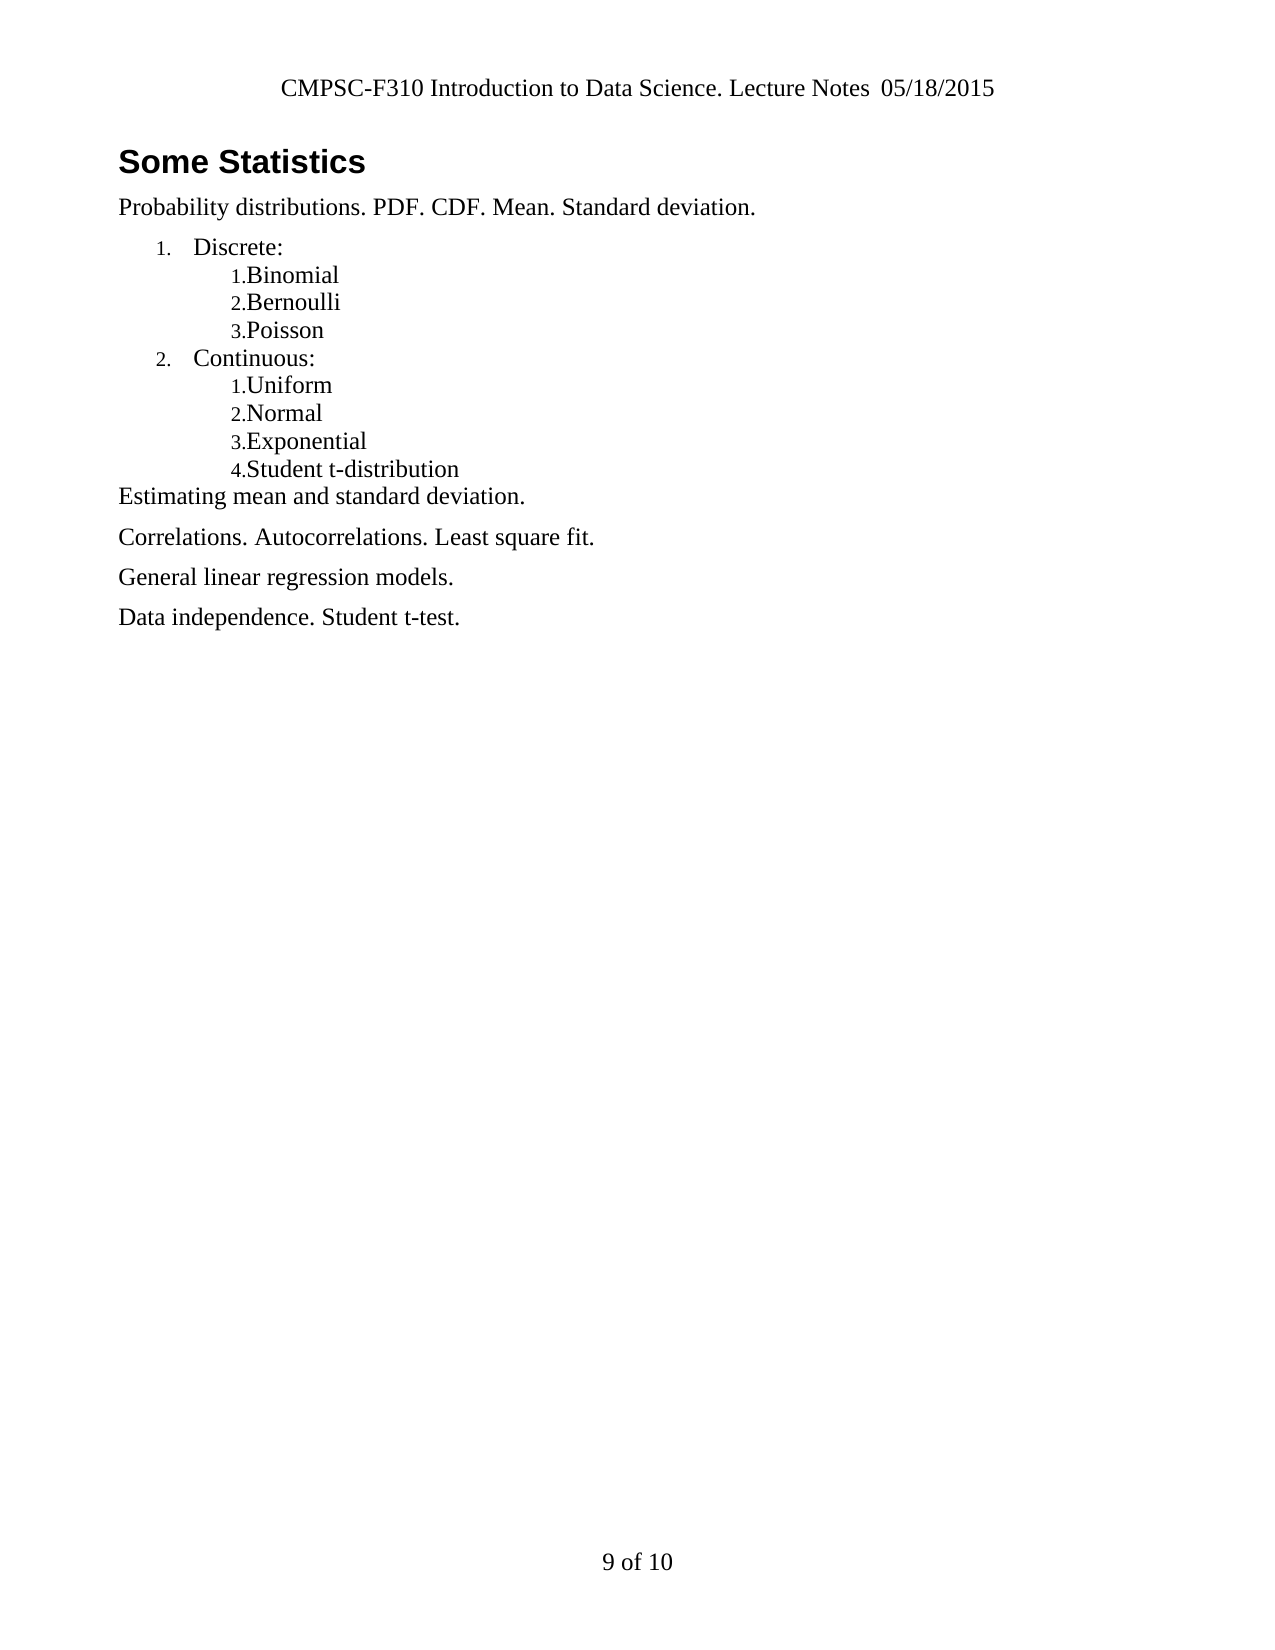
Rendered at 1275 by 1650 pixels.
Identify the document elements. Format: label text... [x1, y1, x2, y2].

list Poisson [118, 316, 1157, 344]
text Probability distributions. PDF. CDF. Mean. Standard deviation. [118, 193, 1157, 221]
list Exponential [118, 427, 1157, 455]
list Binomial [118, 261, 1157, 288]
text Correlations. Autocorrelations. Least square fit. [118, 523, 1157, 550]
list Continuous: [156, 344, 1157, 372]
text General linear regression models. [118, 563, 1157, 591]
list Normal [118, 399, 1157, 427]
list Uniform [118, 372, 1157, 399]
text Data independence. Student t-test. [118, 603, 1157, 631]
subtitle Some Statistics [118, 143, 1157, 180]
list Bernoulli [118, 288, 1157, 316]
text Estimating mean and standard deviation. [118, 482, 1157, 510]
list Discrete: [156, 233, 1157, 261]
list Student t-distribution [118, 455, 1157, 482]
